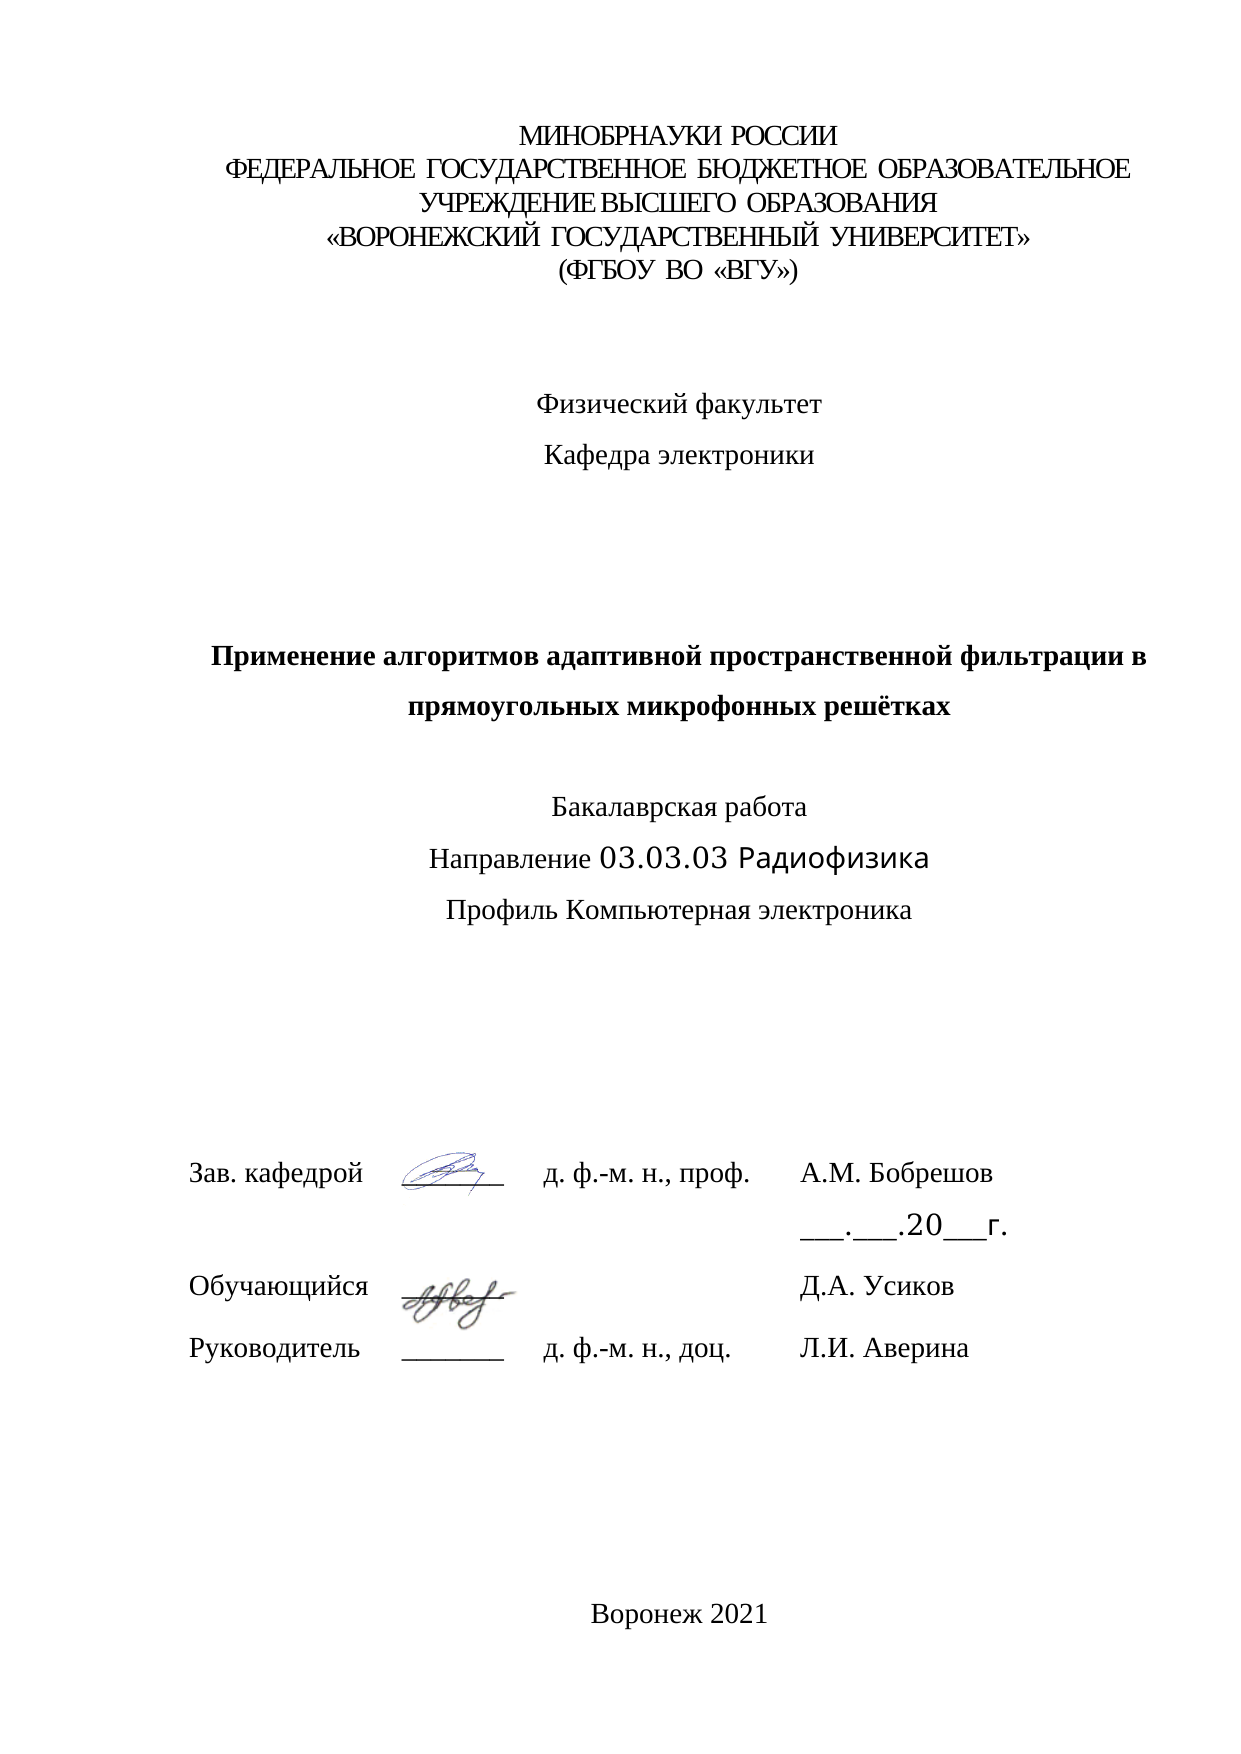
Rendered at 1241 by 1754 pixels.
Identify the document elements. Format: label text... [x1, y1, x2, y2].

table_header Зав. кафедрой [177, 1144, 390, 1268]
picture [400, 1276, 519, 1332]
table_header _______ [390, 1144, 532, 1268]
table_cell Руководитель [177, 1318, 390, 1395]
text Бакалаврская работа [177, 789, 1181, 822]
text (ФГБОУ ВО «ВГУ») [177, 252, 1181, 286]
table_cell д. ф.-м. н., доц. [532, 1318, 789, 1395]
text Профиль Компьютерная электроника [177, 892, 1181, 926]
text МИНОБРНАУКИ РОССИИ [177, 118, 1181, 152]
text ФЕДЕРАЛЬНОЕ ГОСУДАРСТВЕННОЕ БЮДЖЕТНОЕ ОБРАЗОВАТЕЛЬНОЕ УЧРЕЖДЕНИЕ ВЫСШЕГО ОБРАЗОВАНИЯ [177, 152, 1181, 219]
table_header А.М. Бобрешов ___.___.20___г. [789, 1144, 1181, 1268]
table_cell [532, 1268, 789, 1318]
table_cell Л.И. Аверина [789, 1318, 1181, 1395]
table_cell _______ [390, 1318, 532, 1395]
subtitle Физический факультет [177, 386, 1181, 420]
table_cell Обучающийся [177, 1268, 390, 1318]
subtitle Кафедра электроники [177, 437, 1181, 470]
text «ВОРОНЕЖСКИЙ ГОСУДАРСТВЕННЫЙ УНИВЕРСИТЕТ» [177, 219, 1181, 252]
table_cell Д.А. Усиков [789, 1268, 1181, 1318]
picture [401, 1146, 526, 1208]
text Направление 03.03.03 Радиофизика [177, 839, 1181, 874]
table_cell _______ [390, 1268, 532, 1318]
text Применение алгоритмов адаптивной пространственной фильтрации в прямоугольных микрофонных решётках [177, 638, 1181, 722]
table_header д. ф.-м. н., проф. [532, 1144, 789, 1268]
text Воронеж 2021 [177, 1596, 1181, 1629]
